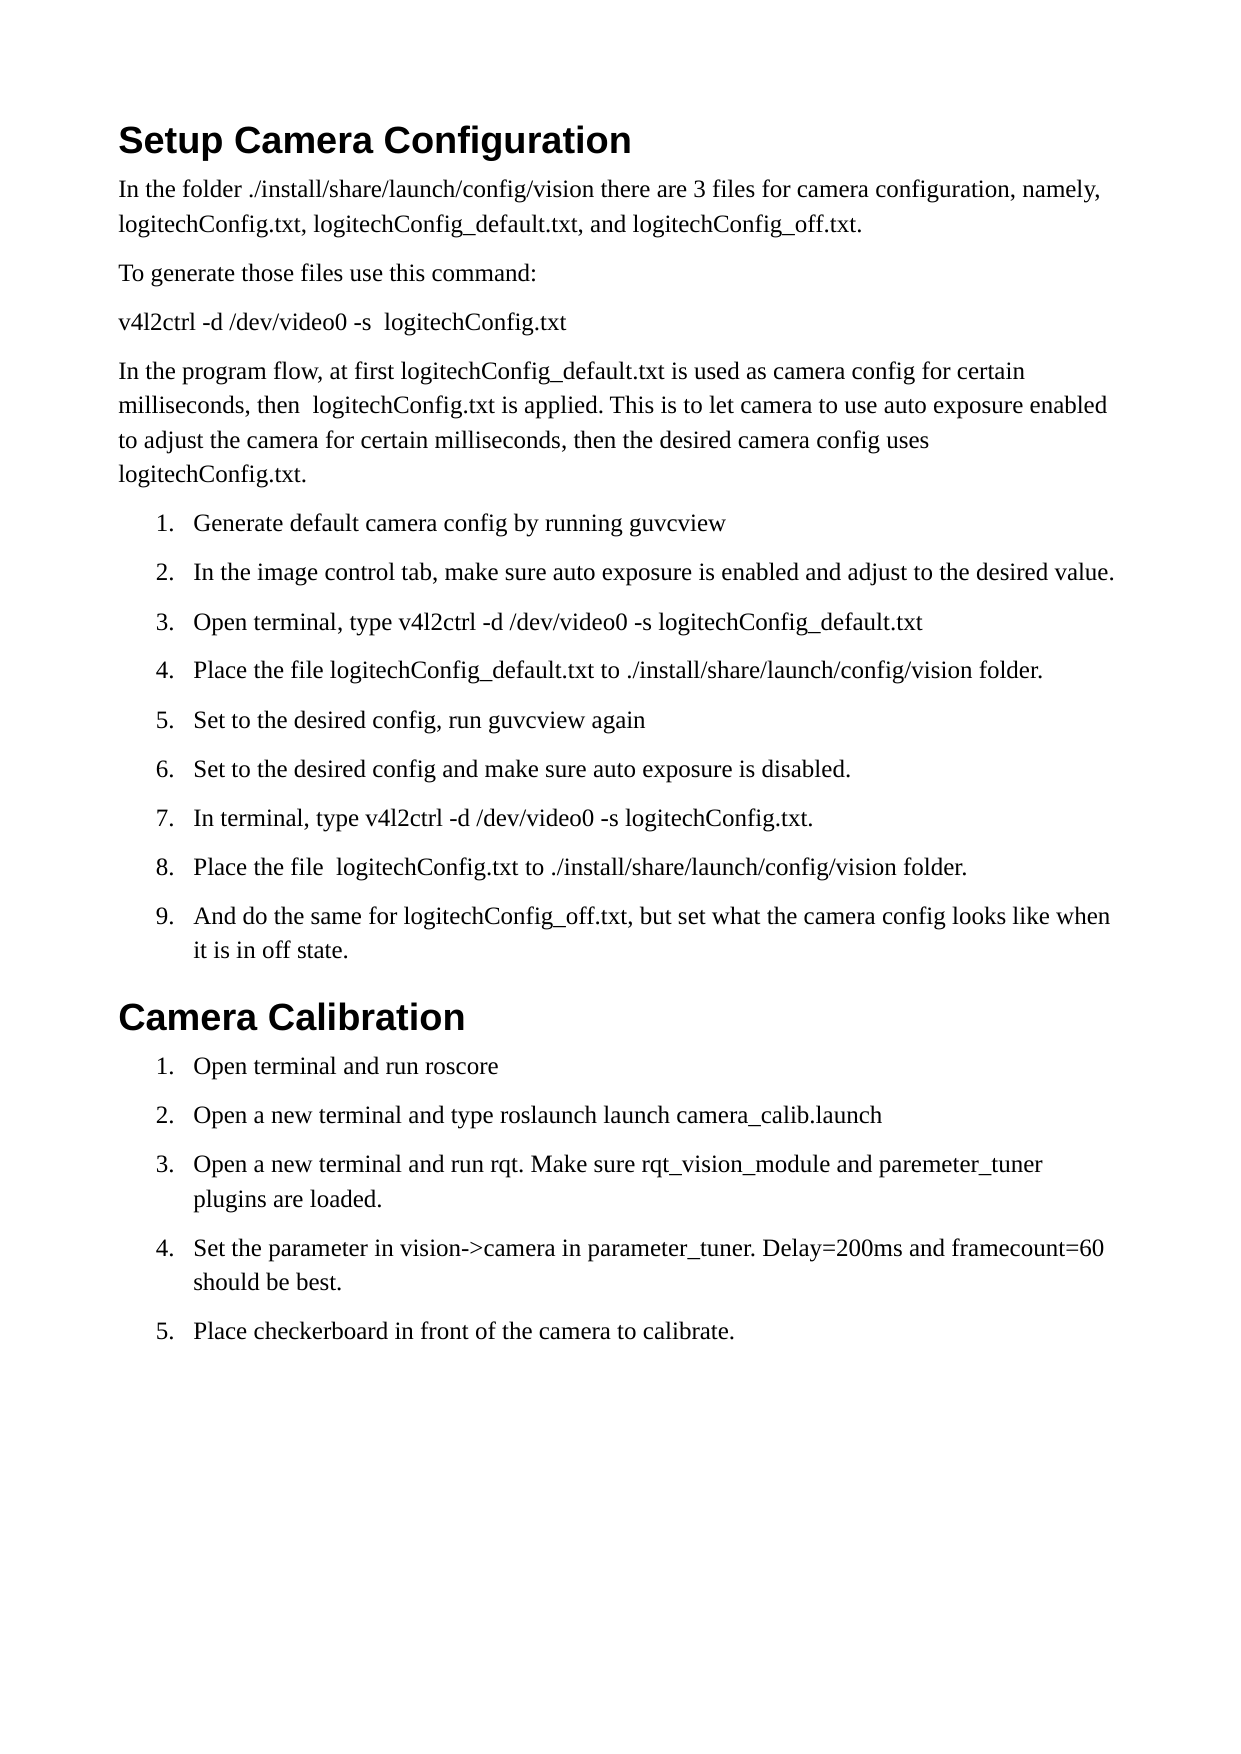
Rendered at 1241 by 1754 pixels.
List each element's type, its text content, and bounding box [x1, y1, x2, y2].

list Place checkerboard in front of the camera to calibrate. [156, 1316, 1122, 1345]
list In the image control tab, make sure auto exposure is enabled and adjust to the desired value. [156, 557, 1122, 586]
list Place the file logitechConfig.txt to ./install/share/launch/config/vision folder. [156, 852, 1122, 881]
list Open terminal, type v4l2ctrl -d /dev/video0 -s logitechConfig_default.txt [156, 607, 1122, 635]
text In the program flow, at first logitechConfig_default.txt is used as camera config for certain milliseconds, then logitechConfig.txt is applied. This is to let camera to use auto exposure enabled to adjust the camera for certain milliseconds, then the desired camera config uses logitechConfig.txt. [118, 356, 1122, 488]
list Place the file logitechConfig_default.txt to ./install/share/launch/config/vision folder. [156, 656, 1122, 684]
list In terminal, type v4l2ctrl -d /dev/video0 -s logitechConfig.txt. [156, 803, 1122, 832]
text In the folder ./install/share/launch/config/vision there are 3 files for camera configuration, namely, logitechConfig.txt, logitechConfig_default.txt, and logitechConfig_off.txt. [118, 174, 1122, 237]
list Generate default camera config by running guvcview [156, 508, 1122, 537]
text v4l2ctrl -d /dev/video0 -s logitechConfig.txt [118, 307, 1122, 336]
list Open terminal and run roscore [156, 1051, 1122, 1080]
list Set to the desired config and make sure auto exposure is disabled. [156, 754, 1122, 782]
subtitle Setup Camera Configuration [118, 118, 1122, 162]
subtitle Camera Calibration [118, 995, 1122, 1038]
list Set to the desired config, run guvcview again [156, 705, 1122, 733]
list Set the parameter in vision->camera in parameter_tuner. Delay=200ms and framecount=60 should be best. [156, 1233, 1122, 1296]
text To generate those files use this command: [118, 258, 1122, 287]
list Open a new terminal and type roslaunch launch camera_calib.launch [156, 1100, 1122, 1129]
list And do the same for logitechConfig_off.txt, but set what the camera config looks like when it is in off state. [156, 901, 1122, 964]
list Open a new terminal and run rqt. Make sure rqt_vision_module and paremeter_tuner plugins are loaded. [156, 1149, 1122, 1212]
